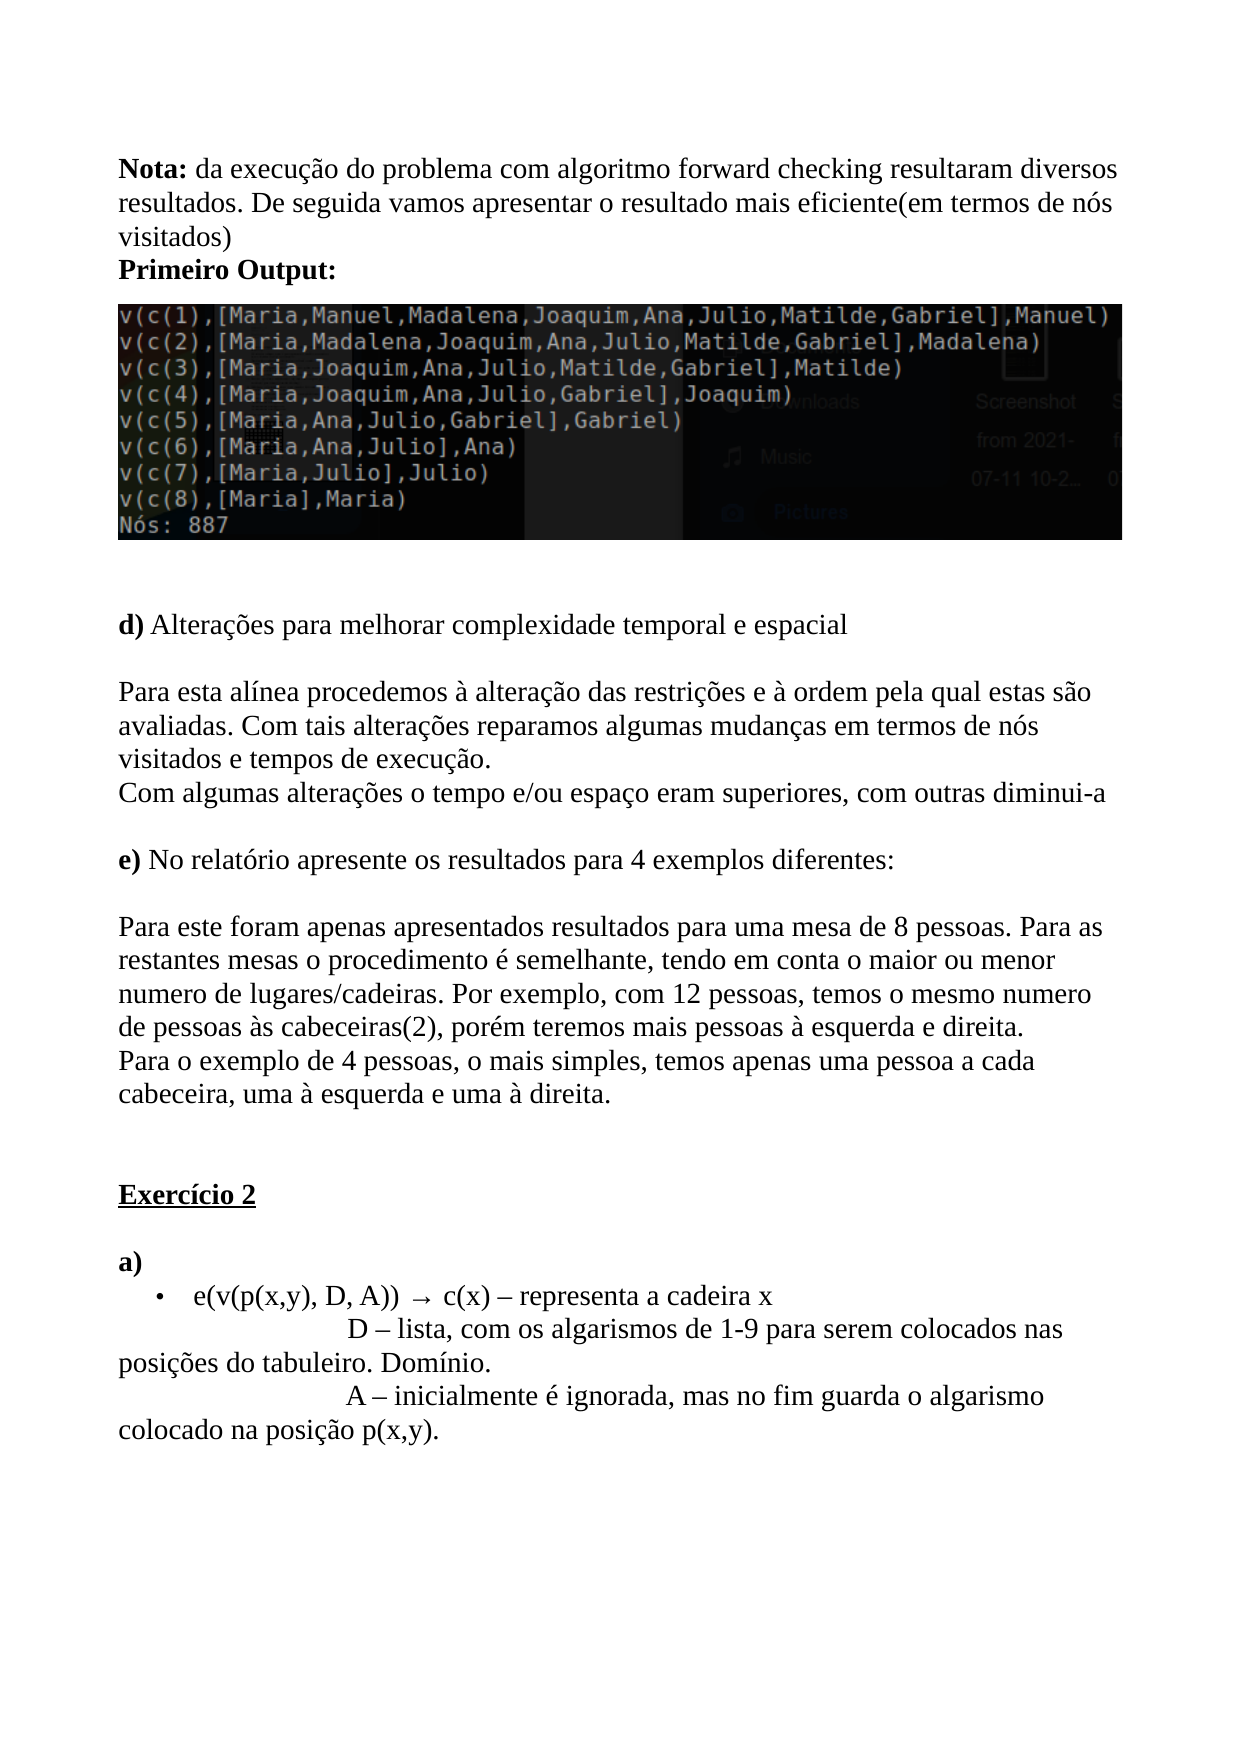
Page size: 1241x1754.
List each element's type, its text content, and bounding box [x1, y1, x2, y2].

text A – inicialmente é ignorada, mas no fim guarda o algarismo colocado na posição p(x,y). [118, 1378, 1122, 1446]
text a) [118, 1244, 1122, 1278]
list e(v(p(x,y), D, A)) → c(x) – representa a cadeira x [156, 1278, 1122, 1311]
text e) No relatório apresente os resultados para 4 exemplos diferentes: [118, 842, 1122, 875]
text Exercício 2 [118, 1177, 1122, 1211]
text D – lista, com os algarismos de 1-9 para serem colocados nas posições do tabuleiro. Domínio. [118, 1311, 1122, 1378]
text Para o exemplo de 4 pessoas, o mais simples, temos apenas uma pessoa a cada cabeceira, uma à esquerda e uma à direita. [118, 1043, 1122, 1110]
text Com algumas alterações o tempo e/ou espaço eram superiores, com outras diminui-a [118, 775, 1122, 808]
text d) Alterações para melhorar complexidade temporal e espacial [118, 607, 1122, 641]
picture [118, 304, 1123, 540]
text Primeiro Output: [118, 252, 1122, 286]
text Para este foram apenas apresentados resultados para uma mesa de 8 pessoas. Para as restantes mesas o procedimento é semelhante, tendo em conta o maior ou menor numero de lugares/cadeiras. Por exemplo, com 12 pessoas, temos o mesmo numero de pessoas às cabeceiras(2), porém teremos mais pessoas à esquerda e direita. [118, 909, 1122, 1043]
text Para esta alínea procedemos à alteração das restrições e à ordem pela qual estas são avaliadas. Com tais alterações reparamos algumas mudanças em termos de nós visitados e tempos de execução. [118, 674, 1122, 775]
text Nota: da execução do problema com algoritmo forward checking resultaram diversos resultados. De seguida vamos apresentar o resultado mais eficiente(em termos de nós visitados) [118, 152, 1122, 252]
